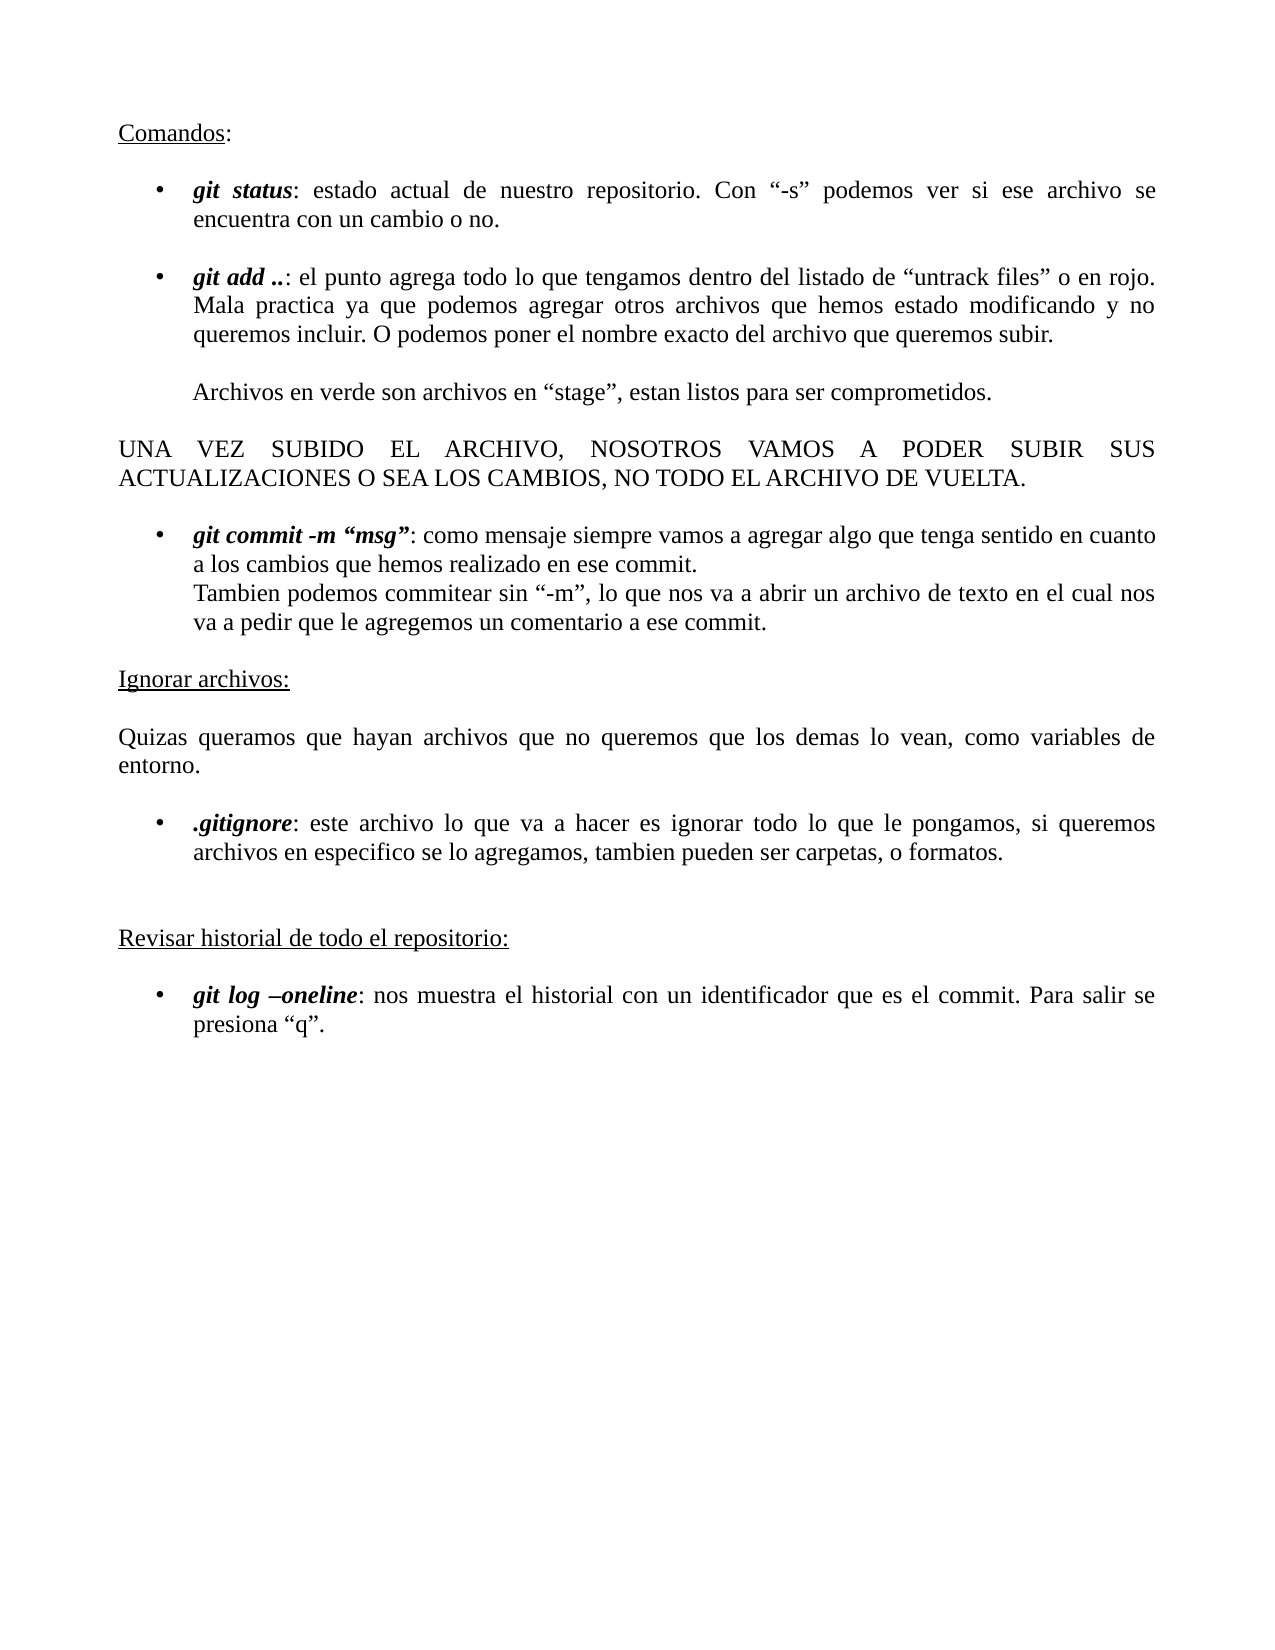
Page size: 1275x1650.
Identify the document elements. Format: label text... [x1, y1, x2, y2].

list .gitignore: este archivo lo que va a hacer es ignorar todo lo que le pongamos, si queremos archivos en especifico se lo agregamos, tambien pueden ser carpetas, o formatos. [156, 808, 1157, 866]
text Revisar historial de todo el repositorio: [118, 923, 1157, 952]
list git add ..: el punto agrega todo lo que tengamos dentro del listado de “untrack files” o en rojo. Mala practica ya que podemos agregar otros archivos que hemos estado modificando y no queremos incluir. O podemos poner el nombre exacto del archivo que queremos subir. [156, 262, 1157, 348]
text Comandos: [118, 118, 1157, 147]
text Ignorar archivos: [118, 664, 1157, 693]
list Tambien podemos commitear sin “-m”, lo que nos va a abrir un archivo de texto en el cual nos va a pedir que le agregemos un comentario a ese commit. [156, 578, 1157, 636]
list git commit -m “msg”: como mensaje siempre vamos a agregar algo que tenga sentido en cuanto a los cambios que hemos realizado en ese commit. [156, 521, 1157, 578]
list git status: estado actual de nuestro repositorio. Con “-s” podemos ver si ese archivo se encuentra con un cambio o no. [156, 176, 1157, 233]
text Quizas queramos que hayan archivos que no queremos que los demas lo vean, como variables de entorno. [118, 722, 1157, 779]
text Archivos en verde son archivos en “stage”, estan listos para ser comprometidos. [118, 377, 1157, 406]
list git log –oneline: nos muestra el historial con un identificador que es el commit. Para salir se presiona “q”. [156, 981, 1157, 1038]
text UNA VEZ SUBIDO EL ARCHIVO, NOSOTROS VAMOS A PODER SUBIR SUS ACTUALIZACIONES O SEA LOS CAMBIOS, NO TODO EL ARCHIVO DE VUELTA. [118, 434, 1157, 492]
